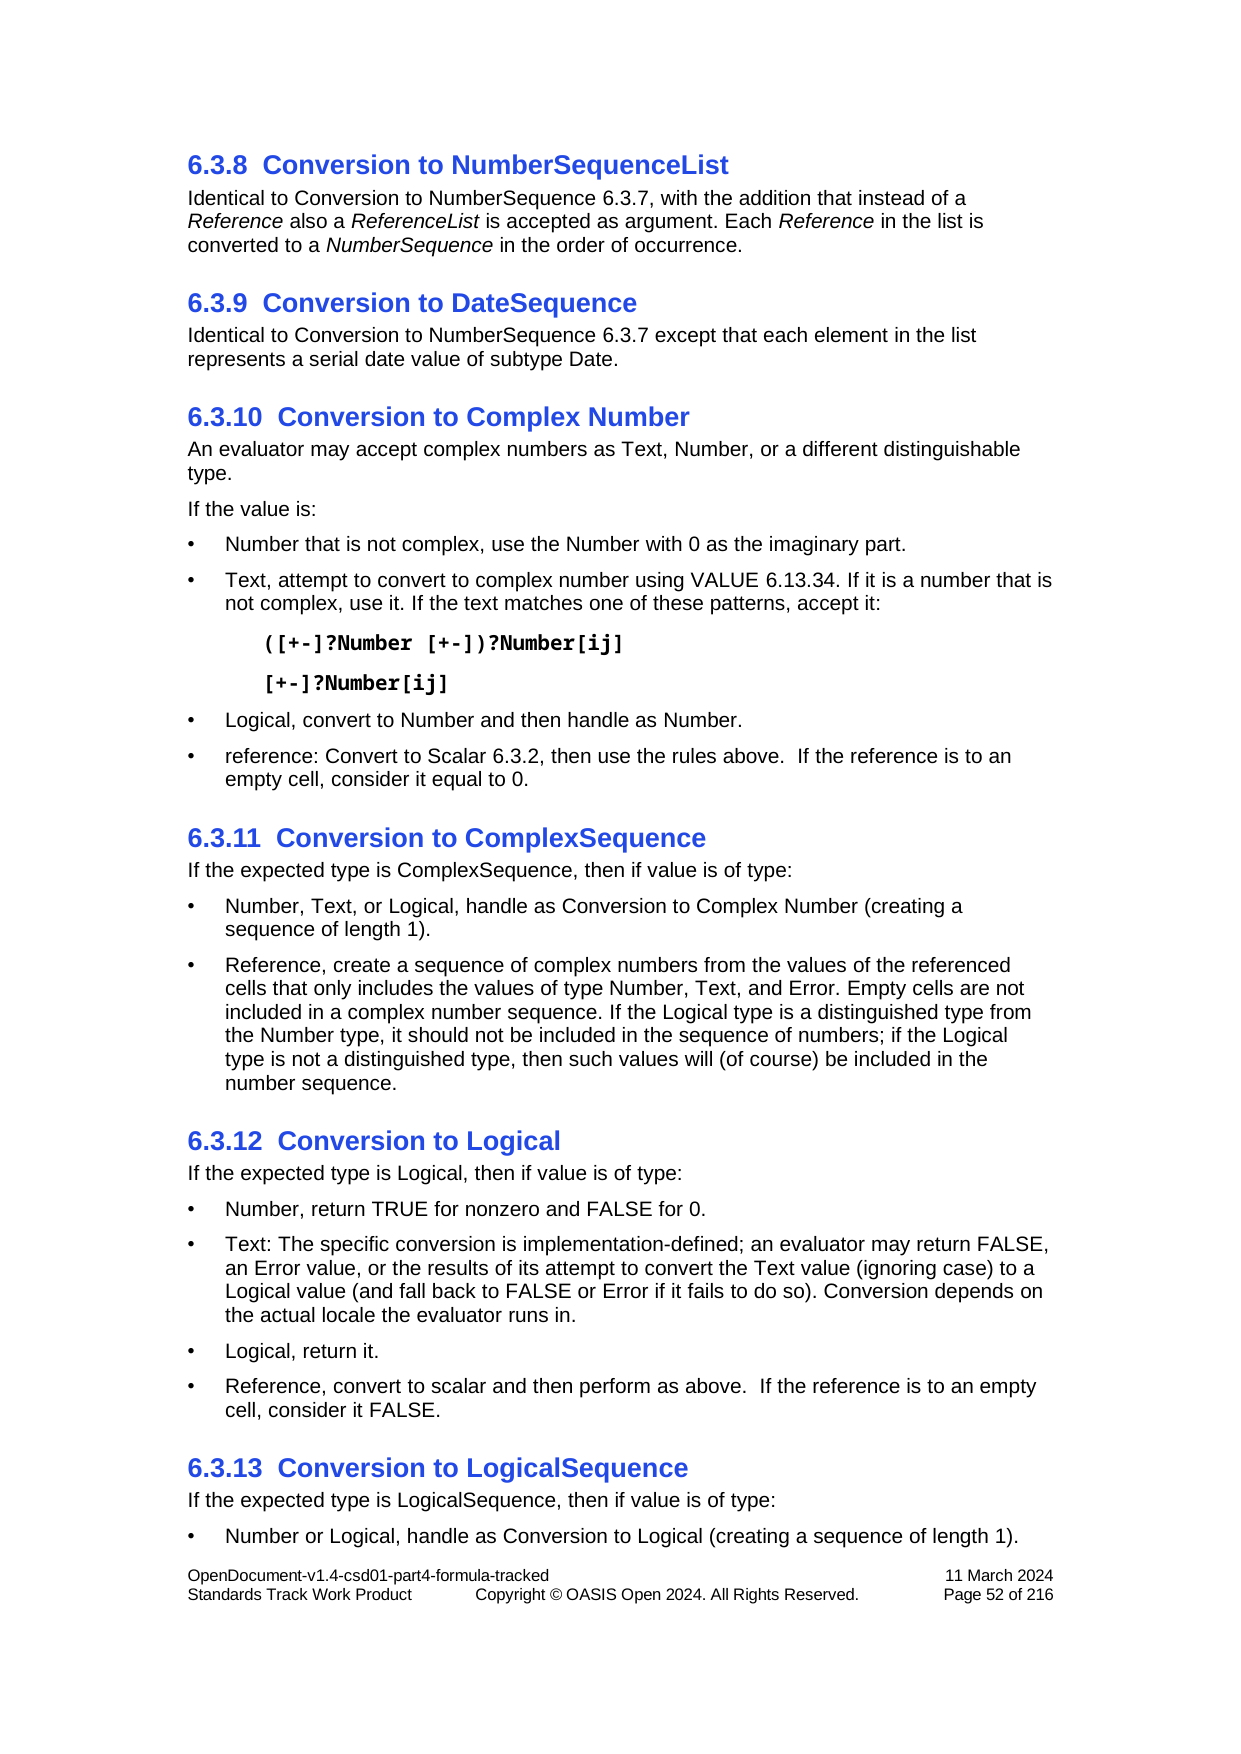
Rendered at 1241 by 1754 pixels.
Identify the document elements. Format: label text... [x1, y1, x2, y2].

list Reference, convert to scalar and then perform as above. If the reference is to an empty cell, consider it FALSE. [187, 1375, 1053, 1422]
list Number or Logical, handle as Conversion to Logical (creating a sequence of length 1). [187, 1524, 1053, 1548]
subtitle Conversion to DateSequence [187, 288, 1053, 318]
list Logical, convert to Number and then handle as Number. [187, 709, 1053, 732]
text Identical to Conversion to NumberSequence 6.3.7 except that each element in the list represents a serial date value of subtype Date. [187, 324, 1053, 371]
list Text: The specific conversion is implementation-defined; an evaluator may return FALSE, an Error value, or the results of its attempt to convert the Text value (ignoring case) to a Logical value (and fall back to FALSE or Error if it fails to do so). Conversion depends on the actual locale the evaluator runs in. [187, 1233, 1053, 1327]
list reference: Convert to Scalar 6.3.2, then use the rules above. If the reference is to an empty cell, consider it equal to 0. [187, 744, 1053, 791]
subtitle Conversion to ComplexSequence [187, 822, 1053, 852]
list Number, Text, or Logical, handle as Conversion to Complex Number (creating a sequence of length 1). [187, 894, 1053, 941]
list Number, return TRUE for nonzero and FALSE for 0. [187, 1197, 1053, 1221]
text If the expected type is ComplexSequence, then if value is of type: [187, 858, 1053, 882]
list Logical, return it. [187, 1339, 1053, 1363]
subtitle Conversion to Logical [187, 1126, 1053, 1156]
text [+-]?Number[ij] [187, 668, 1053, 697]
list Text, attempt to convert to complex number using VALUE 6.13.34. If it is a number that is not complex, use it. If the text matches one of these patterns, accept it: [187, 568, 1053, 615]
text If the expected type is LogicalSequence, then if value is of type: [187, 1489, 1053, 1512]
subtitle Conversion to NumberSequenceList [187, 150, 1053, 180]
list Number that is not complex, use the Number with 0 as the imaginary part. [187, 533, 1053, 556]
subtitle Conversion to Complex Number [187, 402, 1053, 432]
text ([+-]?Number [+-])?Number[ij] [187, 627, 1053, 656]
list Reference, create a sequence of complex numbers from the values of the referenced cells that only includes the values of type Number, Text, and Error. Empty cells are not included in a complex number sequence. If the Logical type is a distinguished type from the Number type, it should not be included in the sequence of numbers; if the Logical type is not a distinguished type, then such values will (of course) be included in the number sequence. [187, 953, 1053, 1094]
text If the expected type is Logical, then if value is of type: [187, 1162, 1053, 1185]
text An evaluator may accept complex numbers as Text, Number, or a different distinguishable type. [187, 438, 1053, 485]
text If the value is: [187, 497, 1053, 521]
text Identical to Conversion to NumberSequence 6.3.7, with the addition that instead of a Reference also a ReferenceList is accepted as argument. Each Reference in the list is converted to a NumberSequence in the order of occurrence. [187, 186, 1053, 257]
subtitle Conversion to LogicalSequence [187, 1453, 1053, 1483]
